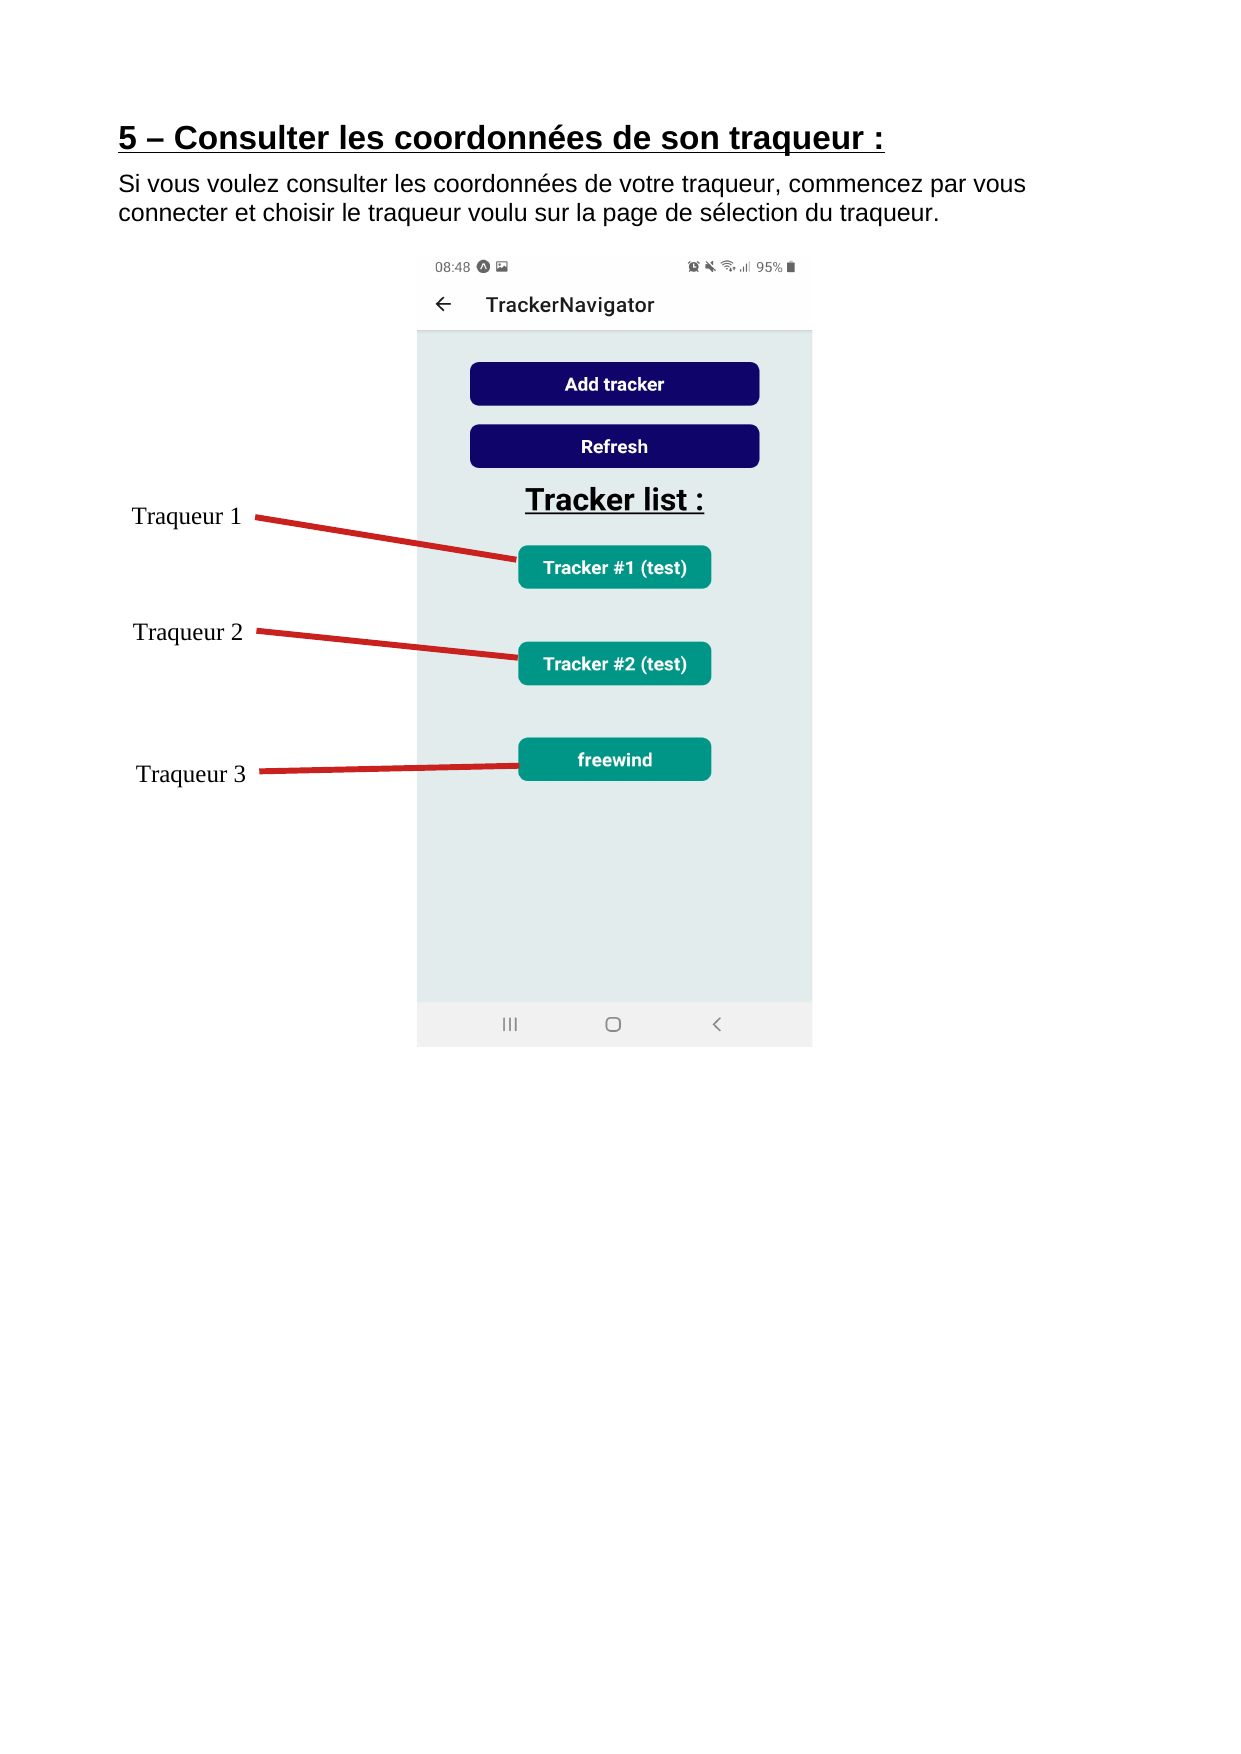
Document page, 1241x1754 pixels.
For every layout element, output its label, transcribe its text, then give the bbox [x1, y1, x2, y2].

subtitle 5 – Consulter les coordonnées de son traqueur : [118, 118, 1122, 157]
picture [416, 255, 813, 1047]
text Si vous voulez consulter les coordonnées de votre traqueur, commencez par vous connecter et choisir le traqueur voulu sur la page de sélection du traqueur. [118, 169, 1122, 227]
